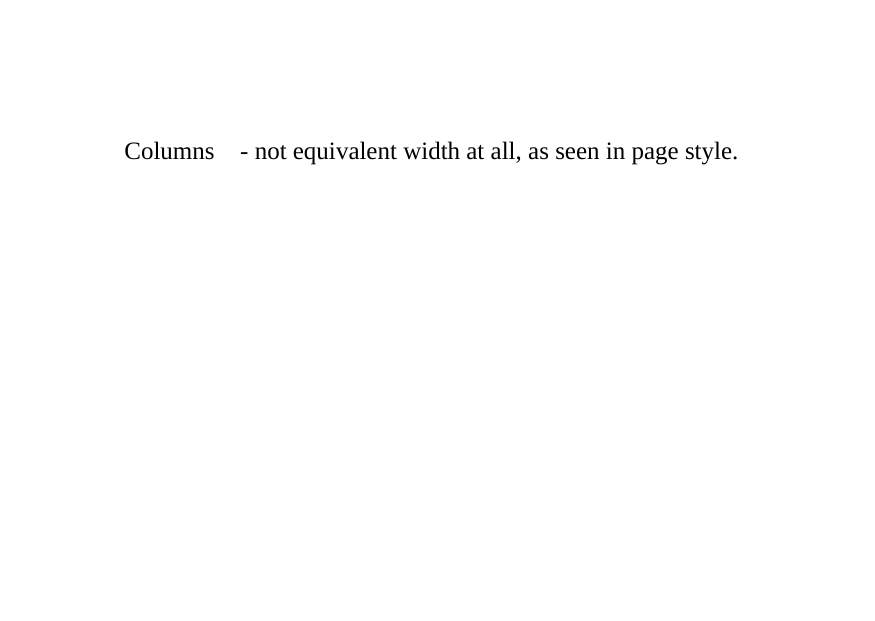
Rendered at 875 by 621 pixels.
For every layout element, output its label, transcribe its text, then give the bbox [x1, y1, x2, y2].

text Columns [124, 136, 240, 164]
text - not equivalent width at all, as seen in page style. [240, 136, 744, 164]
